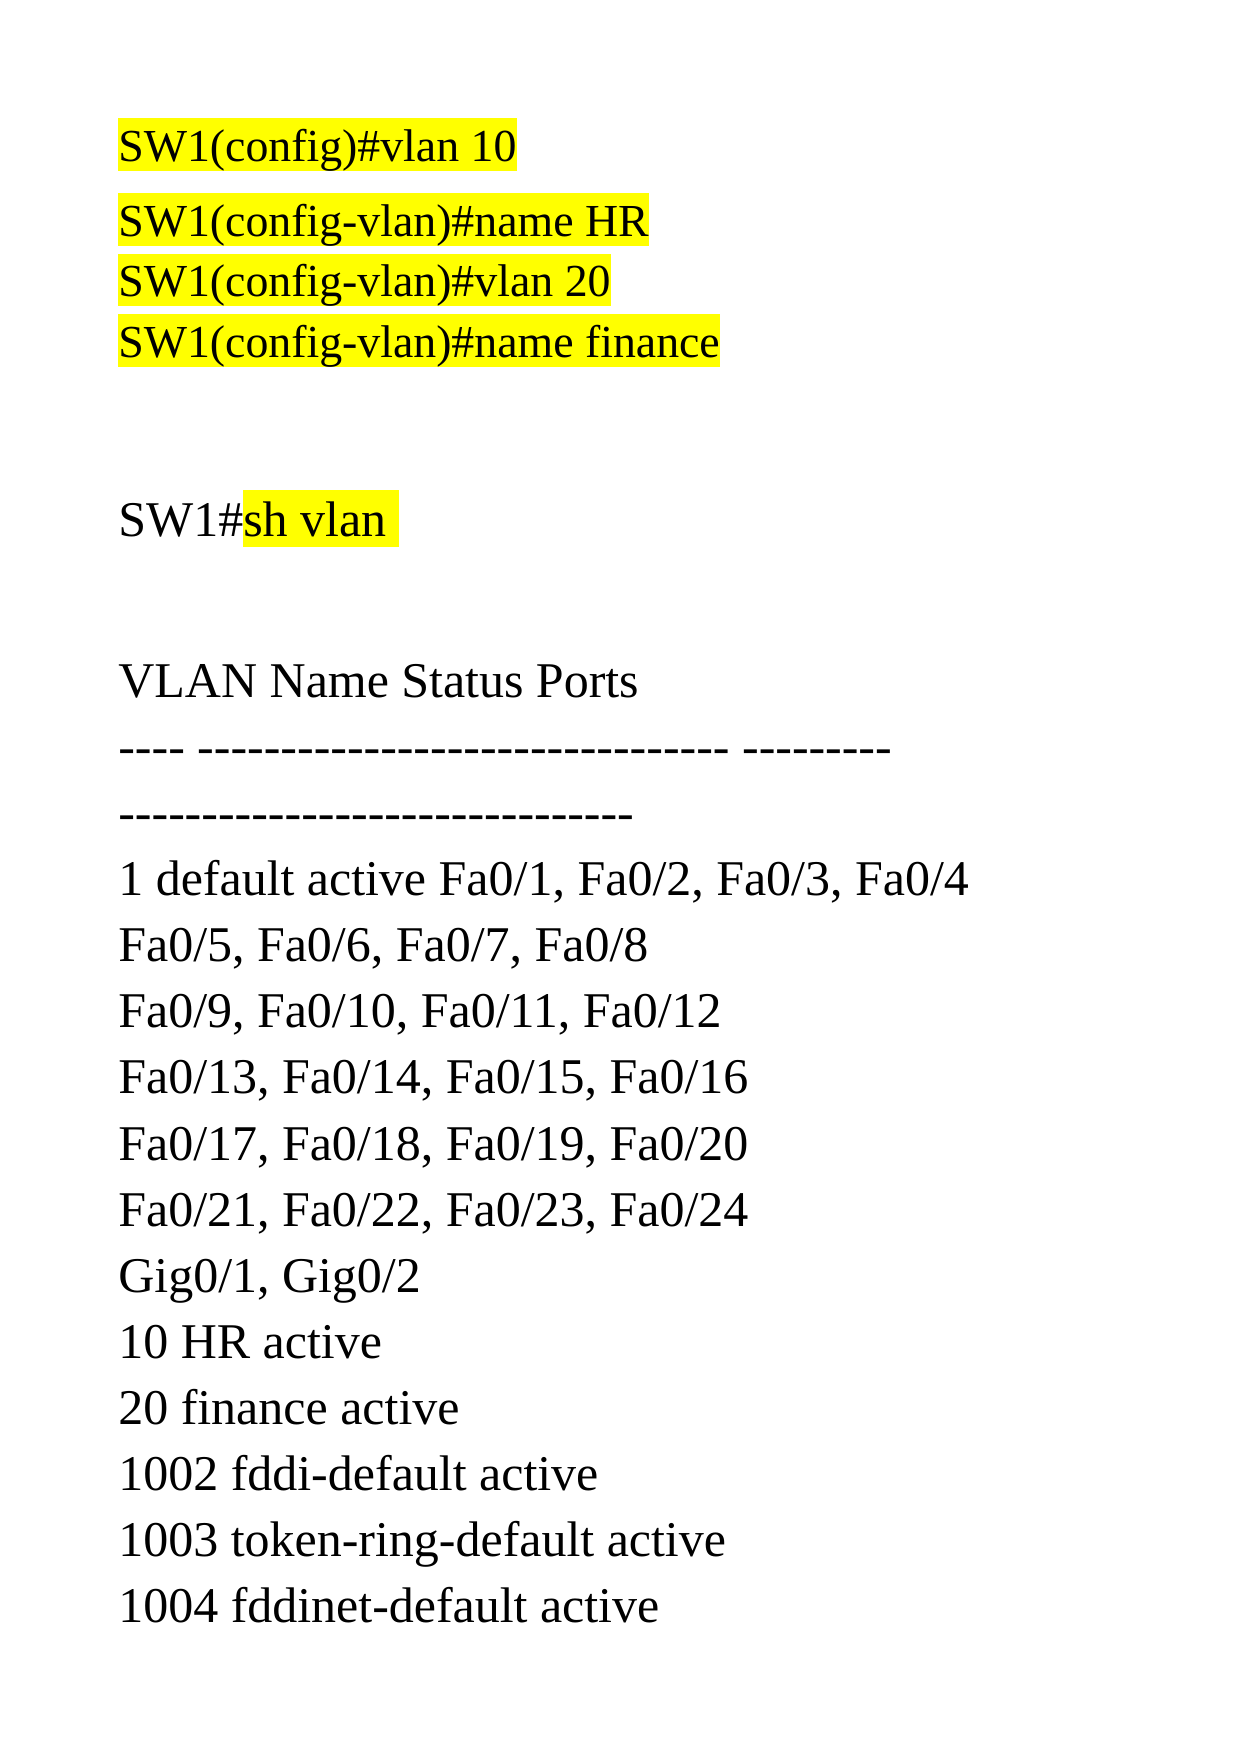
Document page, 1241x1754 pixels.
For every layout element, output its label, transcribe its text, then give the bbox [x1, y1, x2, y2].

text 1 default active Fa0/1, Fa0/2, Fa0/3, Fa0/4 [118, 849, 1122, 907]
text Fa0/21, Fa0/22, Fa0/23, Fa0/24 [118, 1179, 1122, 1237]
text 20 finance active [118, 1377, 1122, 1435]
text ---- -------------------------------- --------- ------------------------------- [118, 717, 1122, 841]
text 1003 token-ring-default active [118, 1509, 1122, 1567]
text VLAN Name Status Ports [118, 651, 1122, 708]
text Fa0/9, Fa0/10, Fa0/11, Fa0/12 [118, 981, 1122, 1039]
text 10 HR active [118, 1311, 1122, 1369]
text Gig0/1, Gig0/2 [118, 1245, 1122, 1303]
text SW1(config-vlan)#name finance [118, 314, 1122, 367]
text 1002 fddi-default active [118, 1443, 1122, 1501]
text SW1(config-vlan)#vlan 20 [118, 254, 1122, 306]
text Fa0/5, Fa0/6, Fa0/7, Fa0/8 [118, 915, 1122, 973]
text Fa0/17, Fa0/18, Fa0/19, Fa0/20 [118, 1113, 1122, 1171]
text SW1#sh vlan [118, 490, 1122, 547]
text 1004 fddinet-default active [118, 1576, 1122, 1633]
text SW1(config)#vlan 10 [118, 118, 1122, 171]
text SW1(config-vlan)#name HR [118, 193, 1122, 246]
text Fa0/13, Fa0/14, Fa0/15, Fa0/16 [118, 1047, 1122, 1105]
